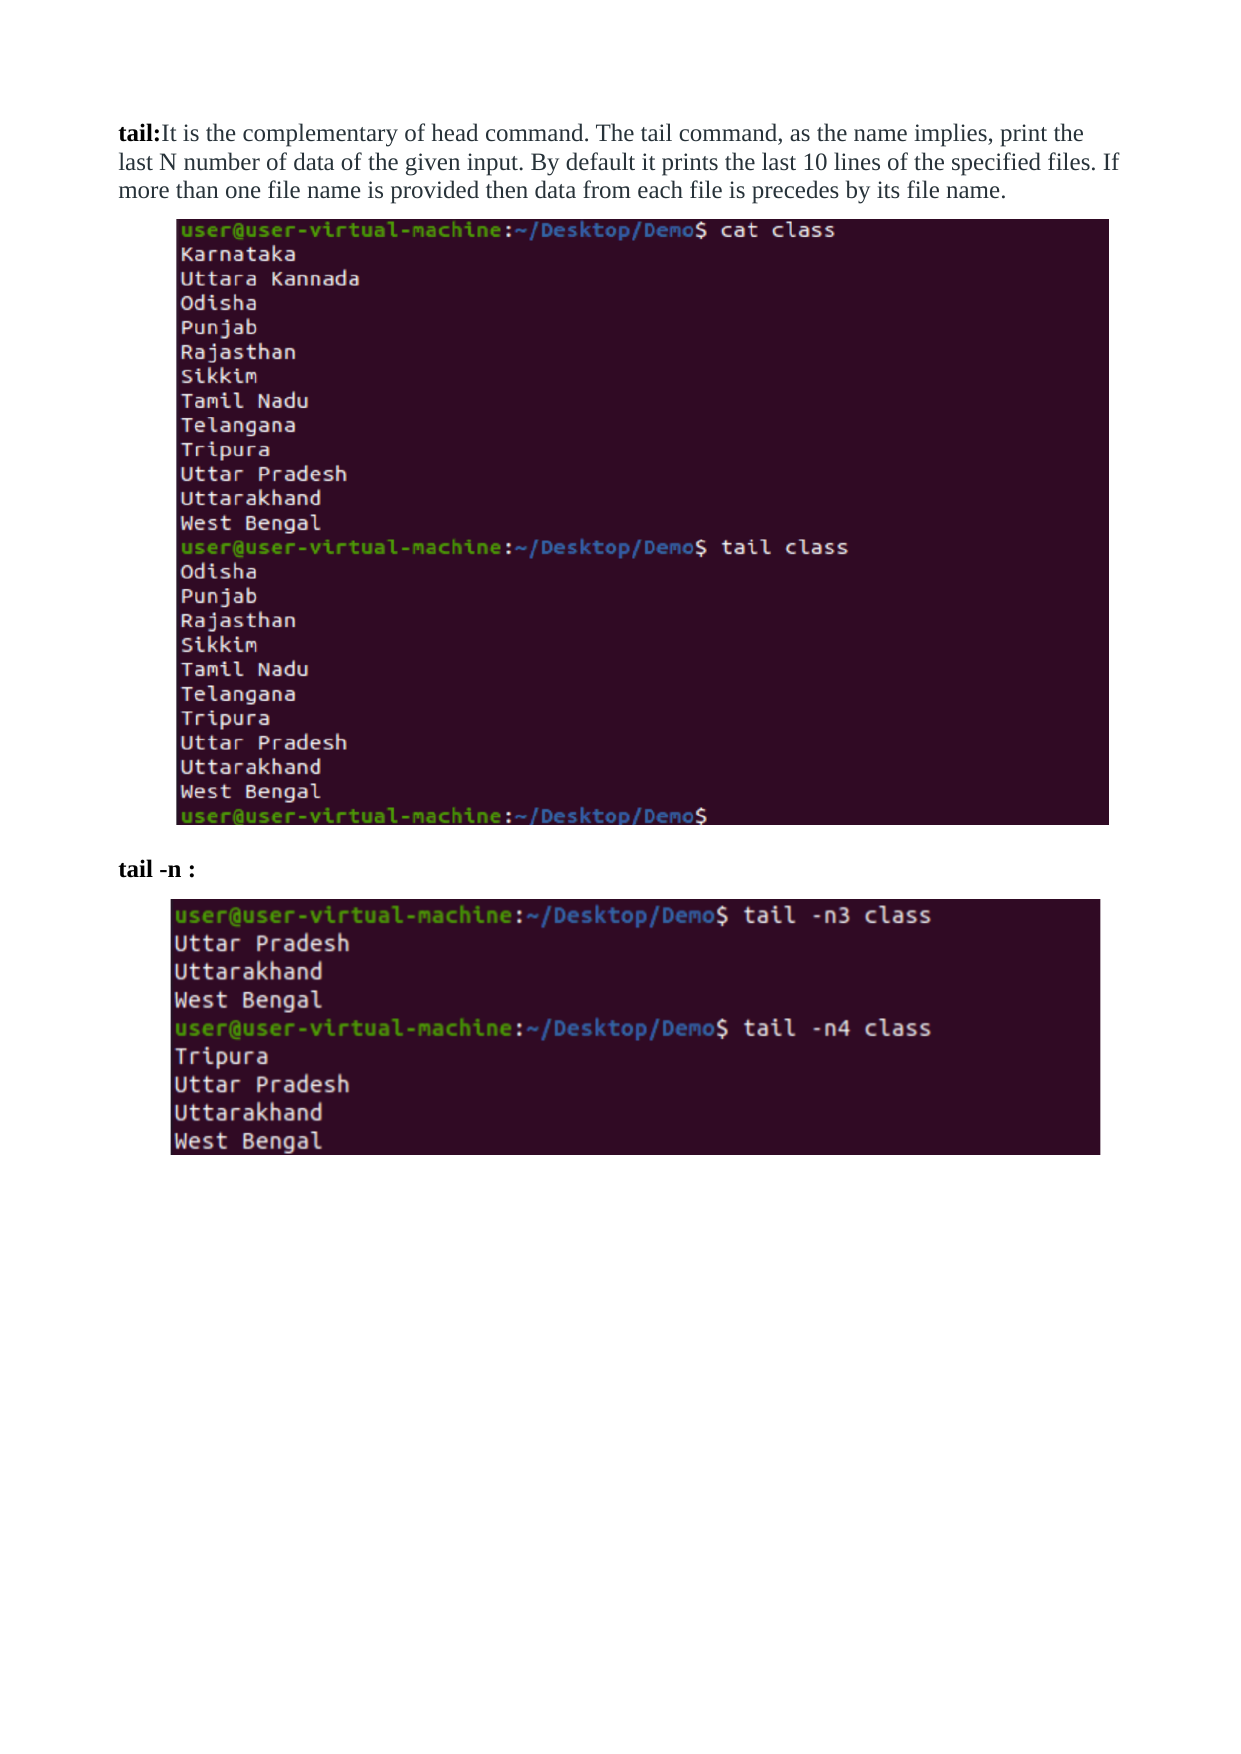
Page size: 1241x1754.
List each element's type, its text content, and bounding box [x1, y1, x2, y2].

text tail:It is the complementary of head command. The tail command, as the name implies, print the last N number of data of the given input. By default it prints the last 10 lines of the specified files. If more than one file name is provided then data from each file is precedes by its file name. [118, 118, 1122, 204]
picture [176, 219, 1109, 825]
text tail -n : [118, 854, 1122, 882]
picture [170, 899, 1101, 1155]
